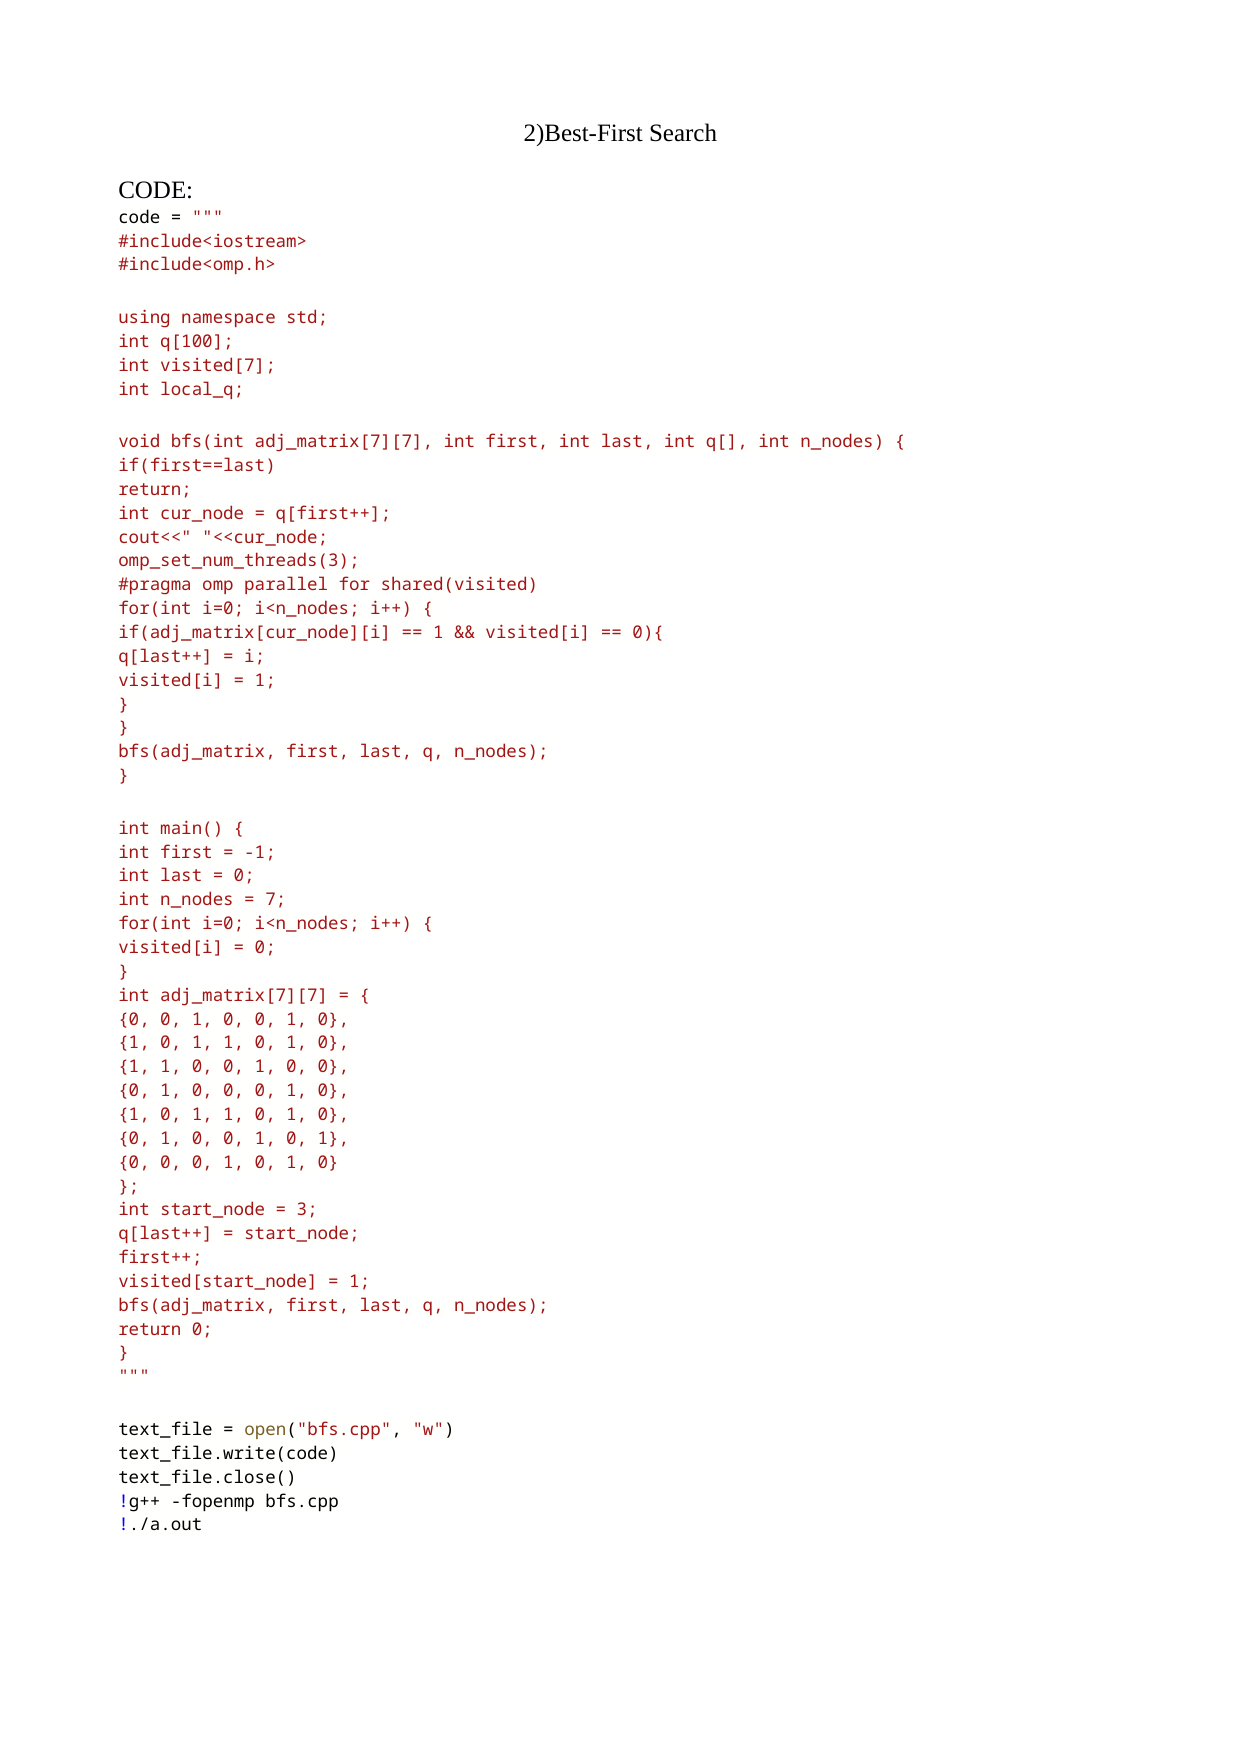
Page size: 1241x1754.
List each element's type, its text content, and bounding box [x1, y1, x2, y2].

text int q[100]; [118, 328, 1122, 352]
text bfs(adj_matrix, first, last, q, n_nodes); [118, 1292, 1122, 1316]
text } [118, 763, 1122, 787]
text !./a.out [118, 1512, 1122, 1536]
text }; [118, 1173, 1122, 1197]
text if(first==last) [118, 453, 1122, 477]
text q[last++] = start_node; [118, 1221, 1122, 1245]
text void bfs(int adj_matrix[7][7], int first, int last, int q[], int n_nodes) { [118, 429, 1122, 453]
text int main() { [118, 815, 1122, 839]
text int last = 0; [118, 863, 1122, 887]
text CODE: [118, 176, 1122, 204]
text return 0; [118, 1316, 1122, 1340]
text bfs(adj_matrix, first, last, q, n_nodes); [118, 739, 1122, 763]
text } [118, 958, 1122, 982]
text """ [118, 1364, 1122, 1388]
text code = """ [118, 204, 1122, 228]
text for(int i=0; i<n_nodes; i++) { [118, 596, 1122, 620]
text {1, 0, 1, 1, 0, 1, 0}, [118, 1030, 1122, 1054]
text #pragma omp parallel for shared(visited) [118, 572, 1122, 596]
text {0, 1, 0, 0, 0, 1, 0}, [118, 1078, 1122, 1102]
text visited[start_node] = 1; [118, 1269, 1122, 1292]
text for(int i=0; i<n_nodes; i++) { [118, 911, 1122, 935]
text {0, 1, 0, 0, 1, 0, 1}, [118, 1126, 1122, 1149]
text } [118, 1340, 1122, 1364]
text #include<iostream> [118, 228, 1122, 252]
text #include<omp.h> [118, 252, 1122, 276]
text int adj_matrix[7][7] = { [118, 982, 1122, 1006]
text } [118, 715, 1122, 739]
text {1, 0, 1, 1, 0, 1, 0}, [118, 1102, 1122, 1126]
text {1, 1, 0, 0, 1, 0, 0}, [118, 1054, 1122, 1078]
text int cur_node = q[first++]; [118, 500, 1122, 524]
text visited[i] = 0; [118, 935, 1122, 958]
text 2)Best-First Search [118, 118, 1122, 147]
text int visited[7]; [118, 352, 1122, 376]
text q[last++] = i; [118, 643, 1122, 667]
text {0, 0, 1, 0, 0, 1, 0}, [118, 1006, 1122, 1030]
text int start_node = 3; [118, 1197, 1122, 1221]
text int n_nodes = 7; [118, 887, 1122, 911]
text text_file = open("bfs.cpp", "w") [118, 1417, 1122, 1441]
text int local_q; [118, 376, 1122, 400]
text using namespace std; [118, 305, 1122, 328]
text visited[i] = 1; [118, 667, 1122, 691]
text first++; [118, 1245, 1122, 1269]
text text_file.write(code) [118, 1441, 1122, 1464]
text cout<<" "<<cur_node; [118, 524, 1122, 548]
text omp_set_num_threads(3); [118, 548, 1122, 572]
text int first = -1; [118, 839, 1122, 863]
text text_file.close() [118, 1464, 1122, 1488]
text } [118, 691, 1122, 715]
text !g++ -fopenmp bfs.cpp [118, 1488, 1122, 1512]
text {0, 0, 0, 1, 0, 1, 0} [118, 1149, 1122, 1173]
text if(adj_matrix[cur_node][i] == 1 && visited[i] == 0){ [118, 620, 1122, 643]
text return; [118, 477, 1122, 500]
